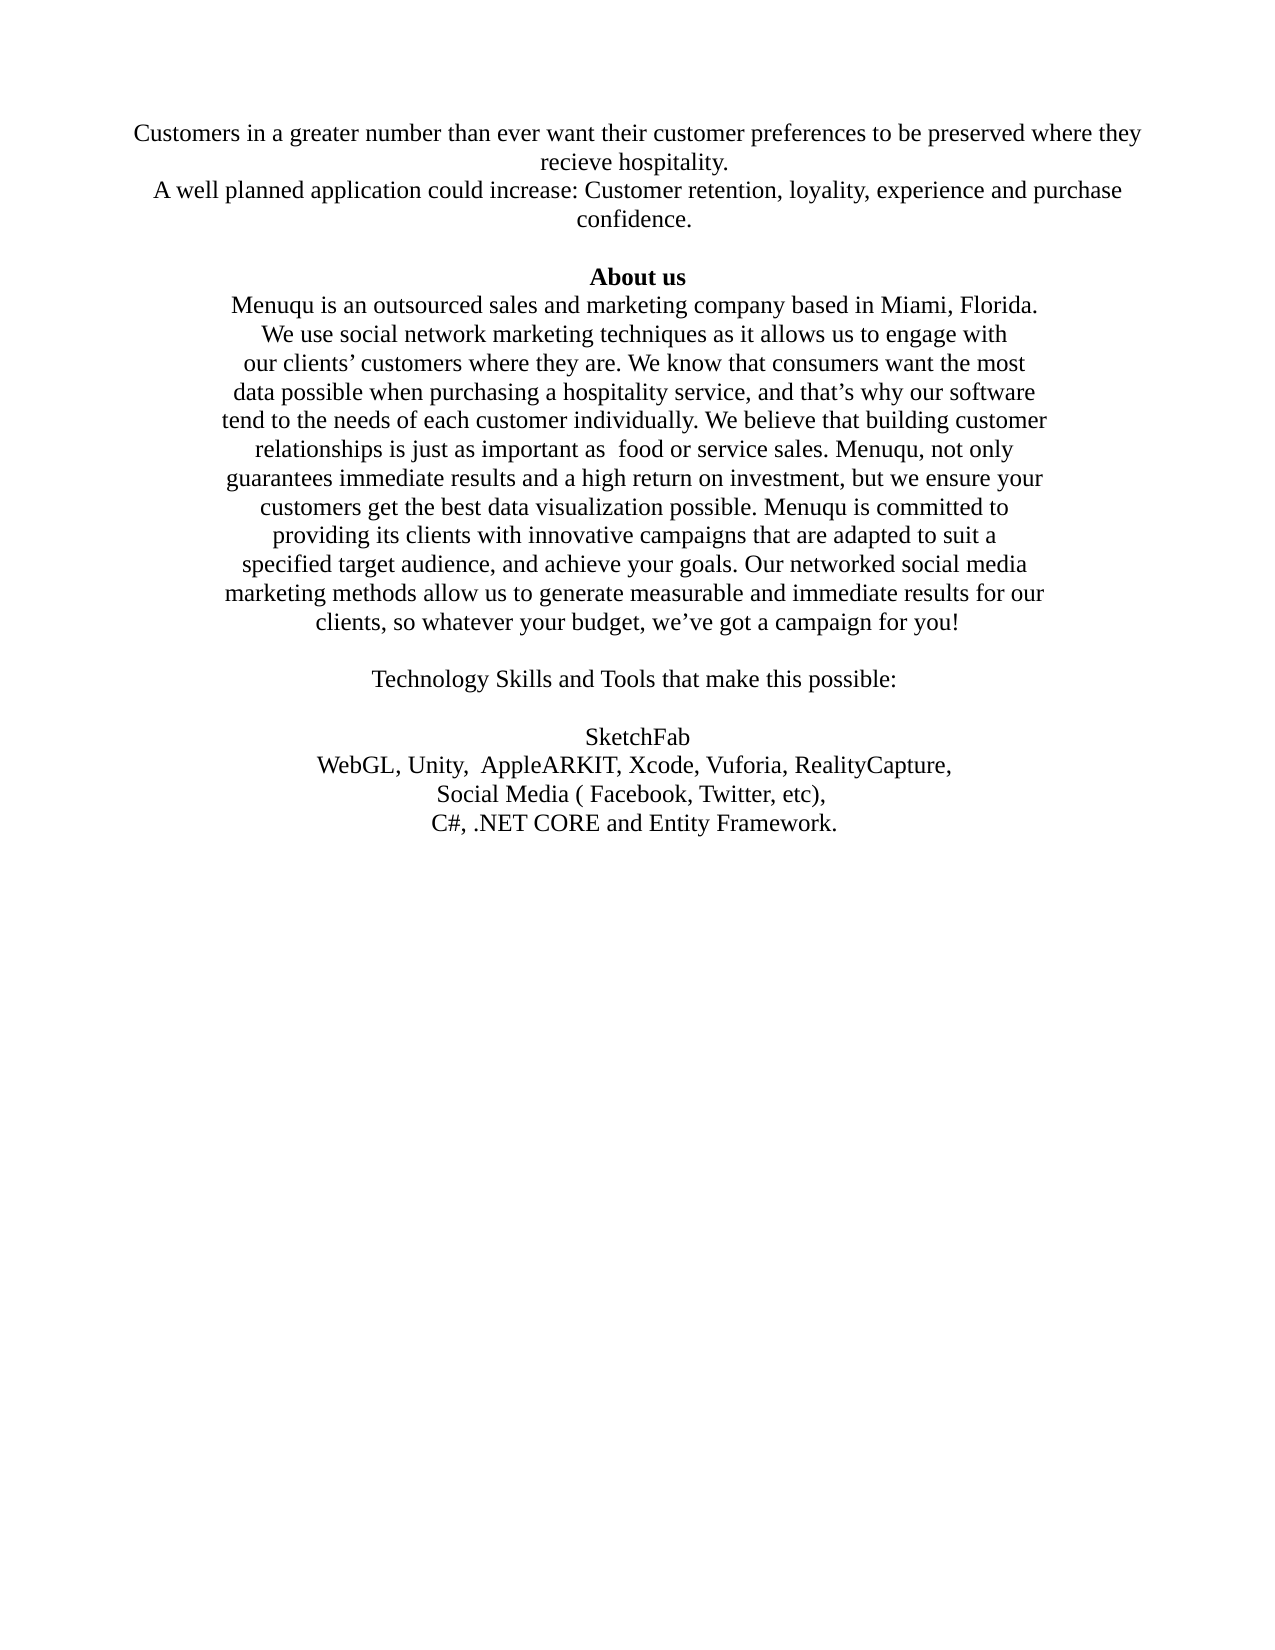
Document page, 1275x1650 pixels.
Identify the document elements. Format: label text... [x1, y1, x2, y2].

text SketchFab [118, 722, 1157, 751]
text WebGL, Unity, AppleARKIT, Xcode, Vuforia, RealityCapture, [118, 751, 1157, 779]
text our clients’ customers where they are. We know that consumers want the most [118, 348, 1157, 377]
text guarantees immediate results and a high return on investment, but we ensure your [118, 463, 1157, 492]
text data possible when purchasing a hospitality service, and that’s why our software [118, 377, 1157, 406]
text We use social network marketing techniques as it allows us to engage with [118, 319, 1157, 348]
text clients, so whatever your budget, we’ve got a campaign for you! [118, 607, 1157, 636]
text Technology Skills and Tools that make this possible: [118, 664, 1157, 693]
text A well planned application could increase: Customer retention, loyality, experience and purchase confidence. [118, 176, 1157, 233]
text relationships is just as important as food or service sales. Menuqu, not only [118, 434, 1157, 463]
text marketing methods allow us to generate measurable and immediate results for our [118, 578, 1157, 607]
text customers get the best data visualization possible. Menuqu is committed to [118, 492, 1157, 521]
text specified target audience, and achieve your goals. Our networked social media [118, 549, 1157, 578]
text tend to the needs of each customer individually. We believe that building customer [118, 406, 1157, 434]
text providing its clients with innovative campaigns that are adapted to suit a [118, 521, 1157, 549]
text C#, .NET CORE and Entity Framework. [118, 808, 1157, 837]
text About us [118, 262, 1157, 291]
text Customers in a greater number than ever want their customer preferences to be preserved where they recieve hospitality. [118, 118, 1157, 176]
text Social Media ( Facebook, Twitter, etc), [118, 779, 1157, 808]
text Menuqu is an outsourced sales and marketing company based in Miami, Florida. [118, 291, 1157, 319]
